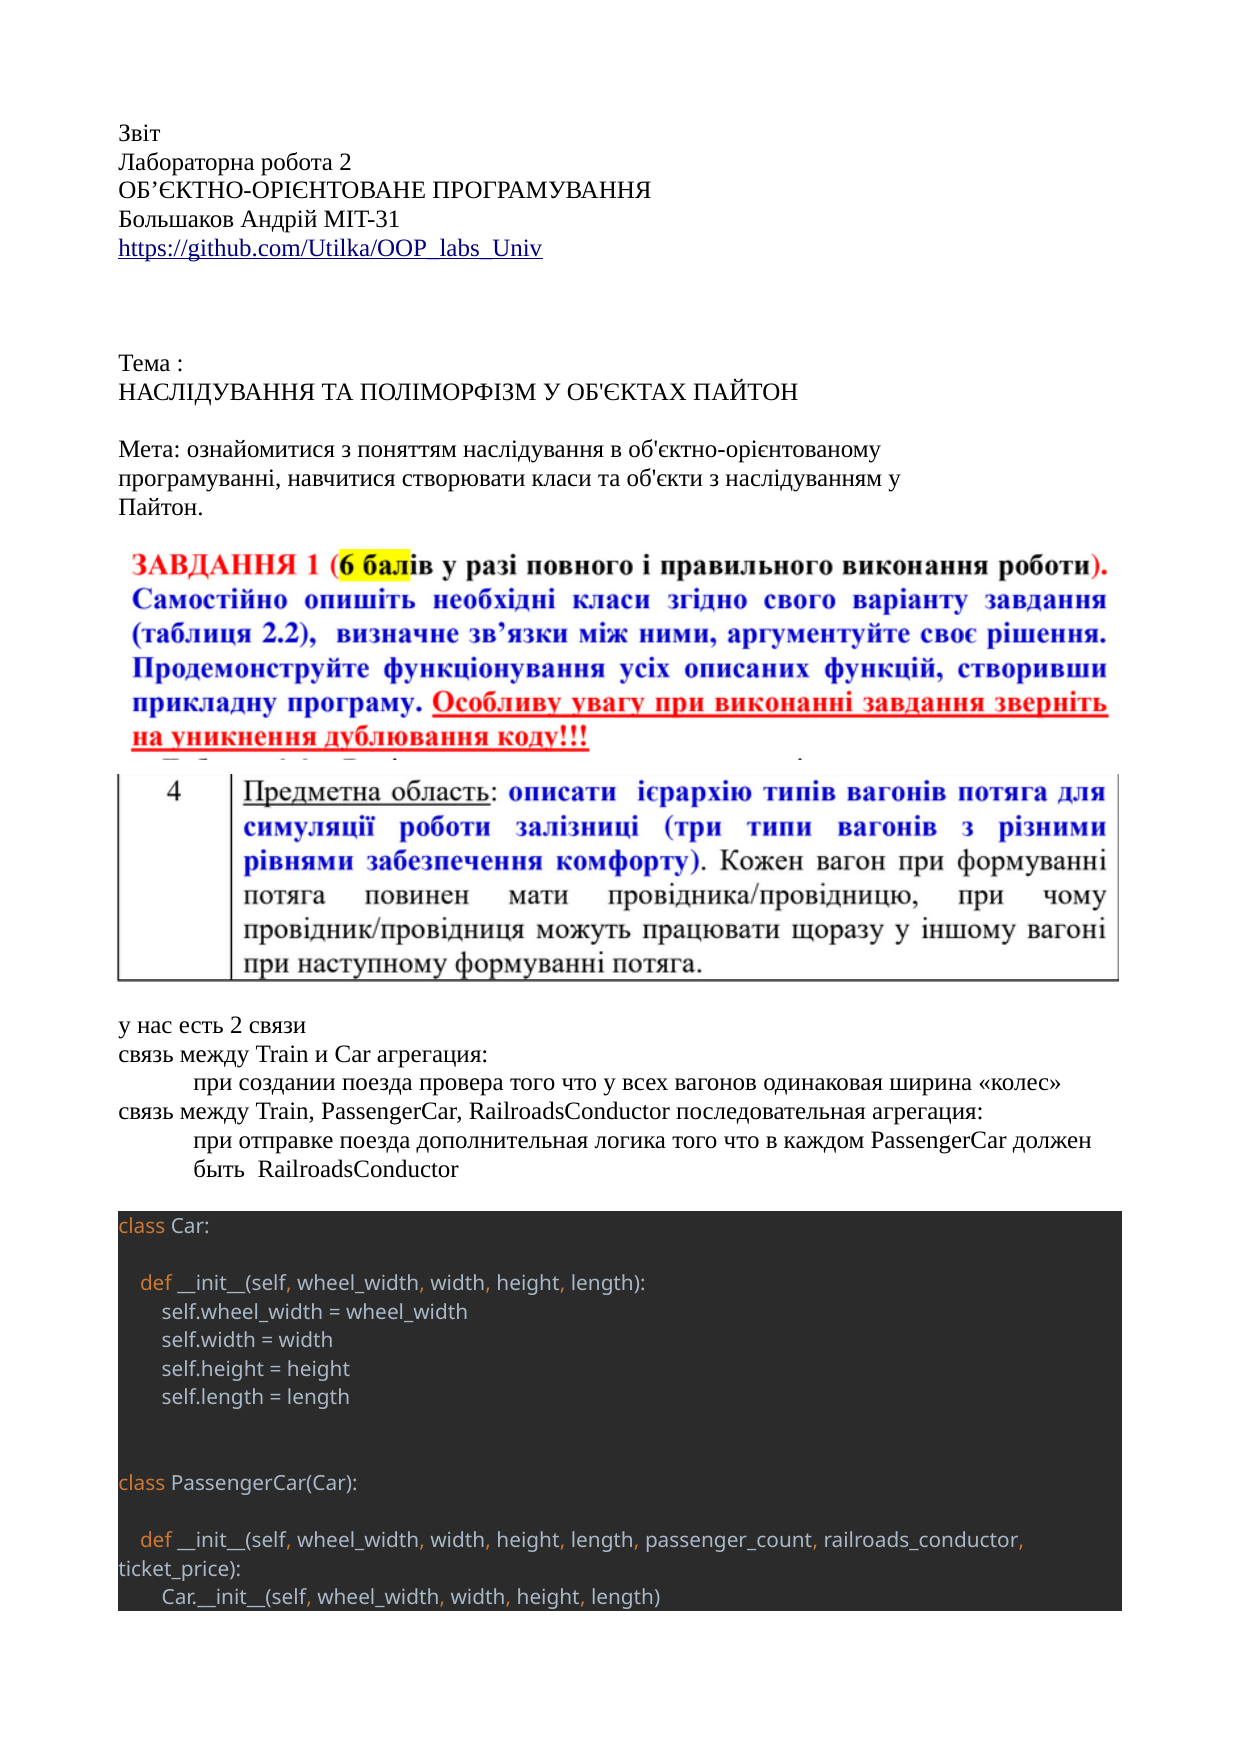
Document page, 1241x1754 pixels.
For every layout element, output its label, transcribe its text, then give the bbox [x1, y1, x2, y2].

text програмуванні, навчитися створювати класи та об'єкти з наслідуванням у [118, 463, 1122, 492]
text Тема : [118, 348, 1122, 377]
text Пайтон. [118, 492, 1122, 521]
text https://github.com/Utilka/OOP_labs_Univ [118, 233, 1122, 262]
text Большаков Андрій MIT-31 [118, 204, 1122, 233]
text Звіт [118, 118, 1122, 147]
text Мета: ознайомитися з поняттям наслідування в об'єктно-орієнтованому [118, 434, 1122, 463]
picture [115, 774, 1119, 982]
text связь между Train, PassengerCar, RailroadsConductor последовательная агрегация: при отправке поезда дополнительная логика того что в каждом PassengerCar должен быть RailroadsConductor [118, 1096, 1122, 1182]
text у нас есть 2 связи [118, 1010, 1122, 1039]
text ОБ’ЄКТНО-ОРІЄНТОВАНЕ ПРОГРАМУВАННЯ [118, 176, 1122, 204]
picture [118, 549, 1123, 760]
text class Car: def __init__(self, wheel_width, width, height, length): self.wheel_width = wheel_width self.width = width self.height = height self.length = length class PassengerCar(Car): def __init__(self, wheel_width, width, height, length, passenger_count, railroads_conductor, ticket_price): Car.__init__(self, wheel_width, width, height, length) [118, 1211, 1122, 1611]
text НАСЛІДУВАННЯ ТА ПОЛІМОРФІЗМ У ОБ'ЄКТАХ ПАЙТОН [118, 377, 1122, 406]
text связь между Train и Сar агрегация: при создании поезда провера того что у всех вагонов одинаковая ширина «колес» [118, 1039, 1122, 1096]
text Лабораторна робота 2 [118, 147, 1122, 176]
